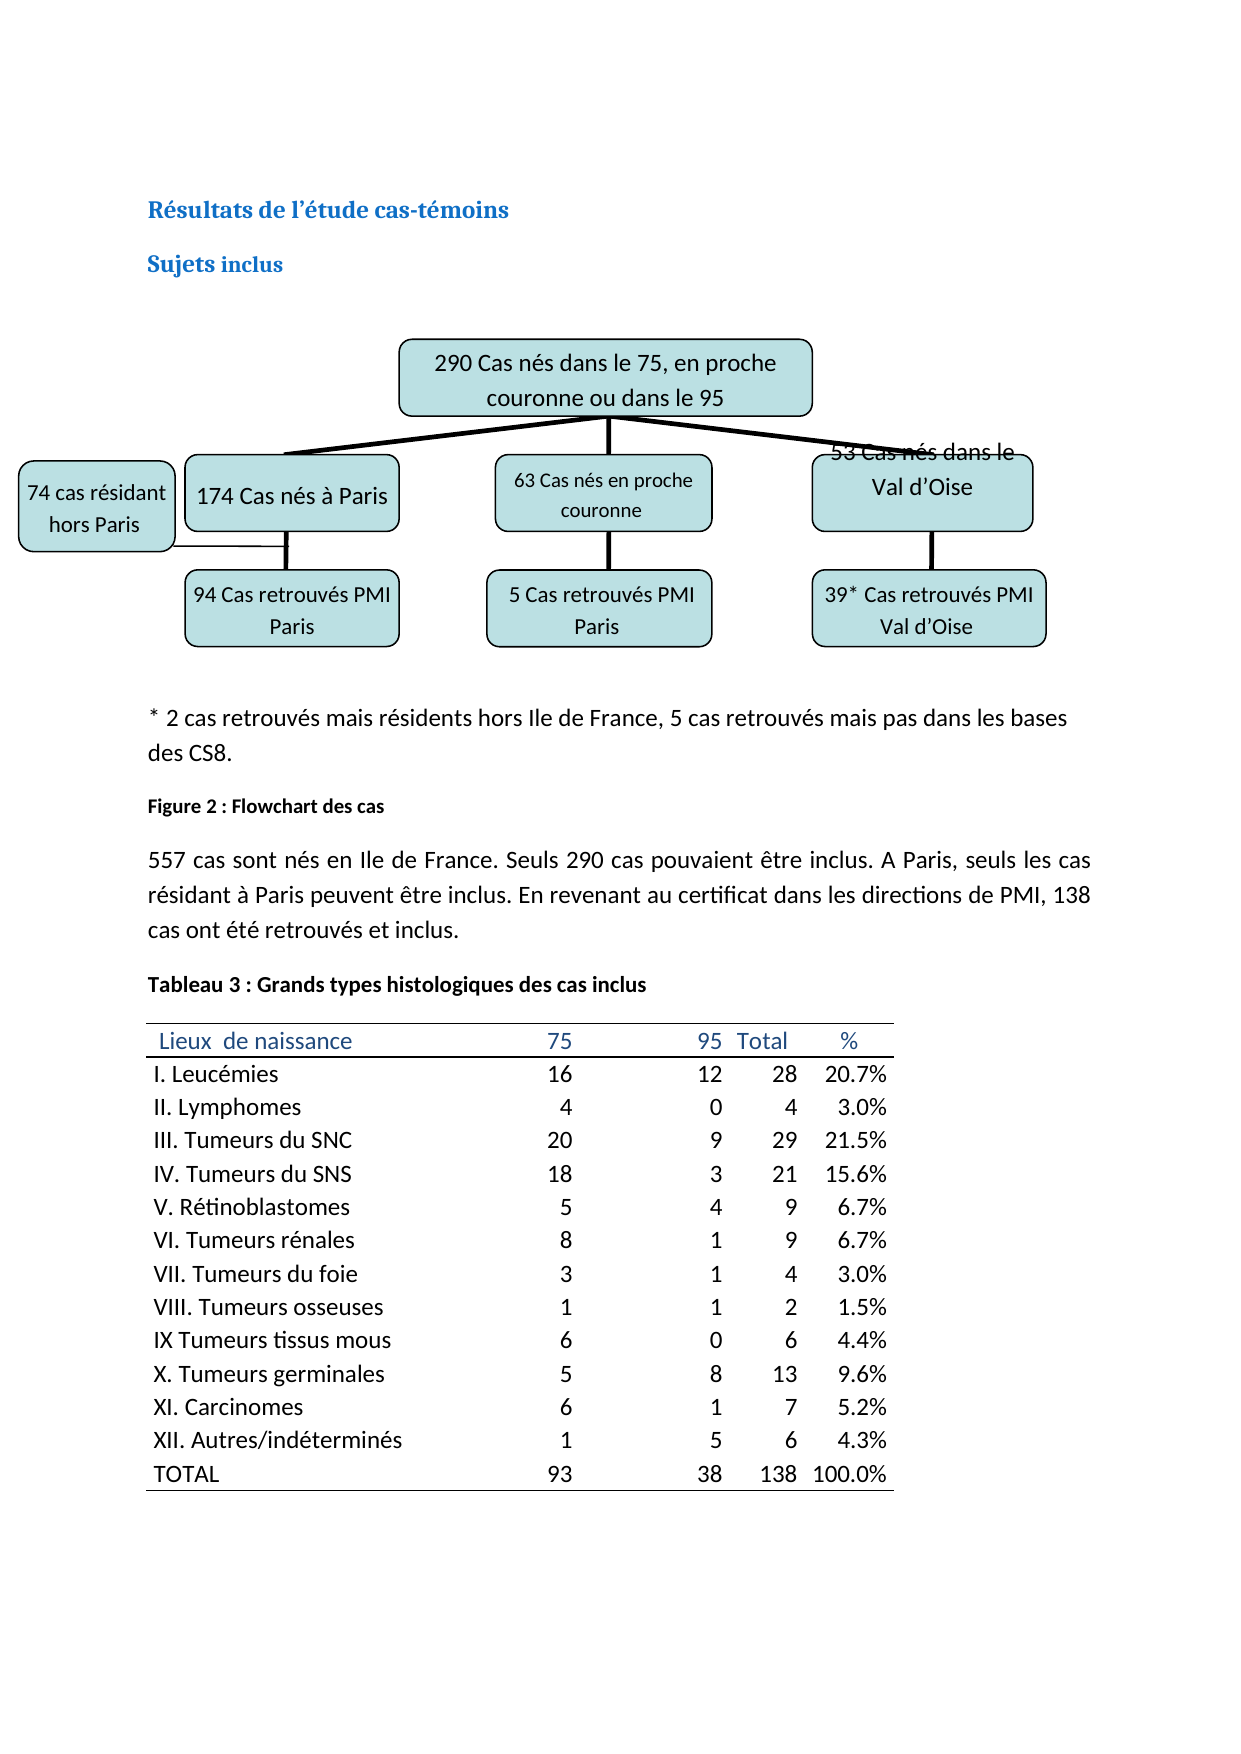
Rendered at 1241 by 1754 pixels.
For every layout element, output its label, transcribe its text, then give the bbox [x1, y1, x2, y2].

table_cell 8 [579, 1356, 729, 1390]
text Tableau 3 : Grands types histologiques des cas inclus [148, 970, 1093, 998]
table_cell XII. Autres/indéterminés [146, 1423, 429, 1456]
table_cell VII. Tumeurs du foie [146, 1256, 429, 1290]
table_header % [804, 1024, 894, 1056]
table_cell 16 [429, 1058, 579, 1090]
table_cell 9.6% [804, 1356, 894, 1390]
table_cell 12 [579, 1058, 729, 1090]
table_cell 5 [429, 1190, 579, 1223]
table_cell 6 [729, 1323, 804, 1356]
text * 2 cas retrouvés mais résidents hors Ile de France, 5 cas retrouvés mais pas dans les bases des CS8. [148, 703, 1093, 768]
table_cell 4 [579, 1190, 729, 1223]
table_cell 3 [579, 1156, 729, 1190]
table_cell 5 [579, 1423, 729, 1456]
table_cell 4.3% [804, 1423, 894, 1456]
table_cell II. Lymphomes [146, 1090, 429, 1123]
table_cell 20.7% [804, 1058, 894, 1090]
table_cell VI. Tumeurs rénales [146, 1223, 429, 1256]
table_cell 1 [429, 1423, 579, 1456]
table_cell I. Leucémies [146, 1058, 429, 1090]
table_cell 6.7% [804, 1223, 894, 1256]
table_header Total [729, 1024, 804, 1056]
table_cell 9 [729, 1223, 804, 1256]
table_cell 6 [429, 1390, 579, 1423]
table_cell 28 [729, 1058, 804, 1090]
table_cell XI. Carcinomes [146, 1390, 429, 1423]
table_cell 1 [579, 1223, 729, 1256]
table_cell 8 [429, 1223, 579, 1256]
subtitle Résultats de l’étude cas-témoins [148, 196, 1093, 225]
table_cell TOTAL [146, 1456, 429, 1490]
table_cell 18 [429, 1156, 579, 1190]
table_cell 3 [429, 1256, 579, 1290]
table_cell 2 [729, 1290, 804, 1323]
table_header 95 [579, 1024, 729, 1056]
table_cell IV. Tumeurs du SNS [146, 1156, 429, 1190]
table_cell X. Tumeurs germinales [146, 1356, 429, 1390]
table_cell 9 [579, 1123, 729, 1156]
table_cell 21 [729, 1156, 804, 1190]
table_cell 29 [729, 1123, 804, 1156]
table_cell 100.0% [804, 1456, 894, 1490]
table_cell 13 [729, 1356, 804, 1390]
text 557 cas sont nés en Ile de France. Seuls 290 cas pouvaient être inclus. A Paris, seuls les cas résidant à Paris peuvent être inclus. En revenant au certificat dans les directions de PMI, 138 cas ont été retrouvés et inclus. [148, 844, 1093, 945]
table_cell 1 [579, 1390, 729, 1423]
table_cell 6.7% [804, 1190, 894, 1223]
table_cell 1.5% [804, 1290, 894, 1323]
table_cell 138 [729, 1456, 804, 1490]
table_cell 4 [729, 1090, 804, 1123]
table_header 75 [429, 1024, 579, 1056]
table_cell 15.6% [804, 1156, 894, 1190]
subtitle Sujets inclus [148, 250, 1093, 279]
table_cell 1 [579, 1256, 729, 1290]
table_cell III. Tumeurs du SNC [146, 1123, 429, 1156]
table_cell 9 [729, 1190, 804, 1223]
table_cell IX Tumeurs tissus mous [146, 1323, 429, 1356]
table_cell 6 [729, 1423, 804, 1456]
table_cell 93 [429, 1456, 579, 1490]
table_cell 4 [429, 1090, 579, 1123]
table_cell 3.0% [804, 1256, 894, 1290]
table_header Lieux de naissance [146, 1024, 429, 1056]
table_cell 1 [579, 1290, 729, 1323]
table_cell VIII. Tumeurs osseuses [146, 1290, 429, 1323]
table_cell 38 [579, 1456, 729, 1490]
table_cell 4 [729, 1256, 804, 1290]
table_cell 7 [729, 1390, 804, 1423]
table_cell 0 [579, 1090, 729, 1123]
table_cell 21.5% [804, 1123, 894, 1156]
table_cell 6 [429, 1323, 579, 1356]
table_cell 3.0% [804, 1090, 894, 1123]
table_cell 1 [429, 1290, 579, 1323]
text Figure 2 : Flowchart des cas [148, 793, 1093, 819]
table_cell 5.2% [804, 1390, 894, 1423]
table_cell 4.4% [804, 1323, 894, 1356]
table_cell 0 [579, 1323, 729, 1356]
table_cell 5 [429, 1356, 579, 1390]
table_cell 20 [429, 1123, 579, 1156]
table_cell V. Rétinoblastomes [146, 1190, 429, 1223]
